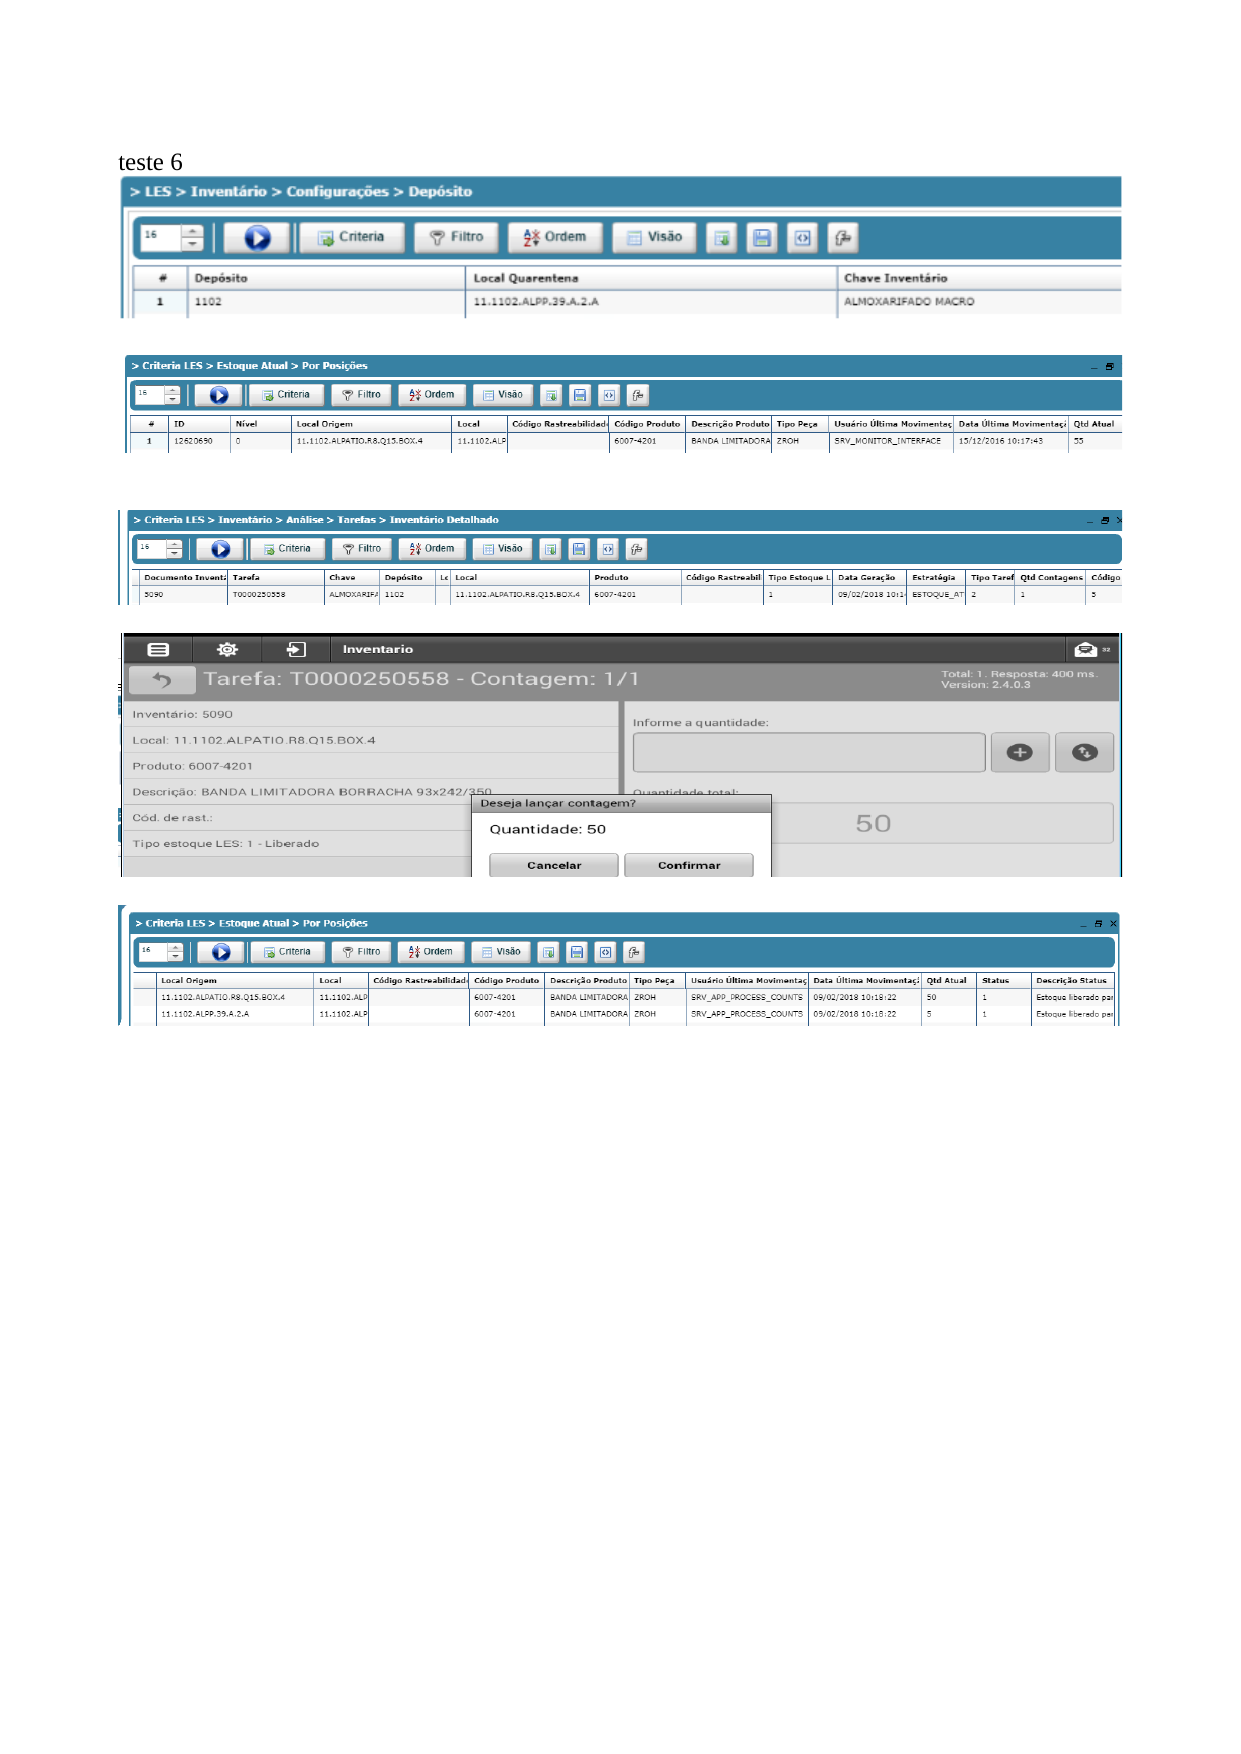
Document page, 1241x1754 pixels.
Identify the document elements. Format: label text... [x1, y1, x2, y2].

picture [118, 175, 1123, 327]
picture [118, 355, 1123, 453]
picture [118, 510, 1123, 605]
picture [118, 633, 1123, 877]
text teste 6 [118, 147, 1122, 175]
picture [118, 905, 1123, 1026]
